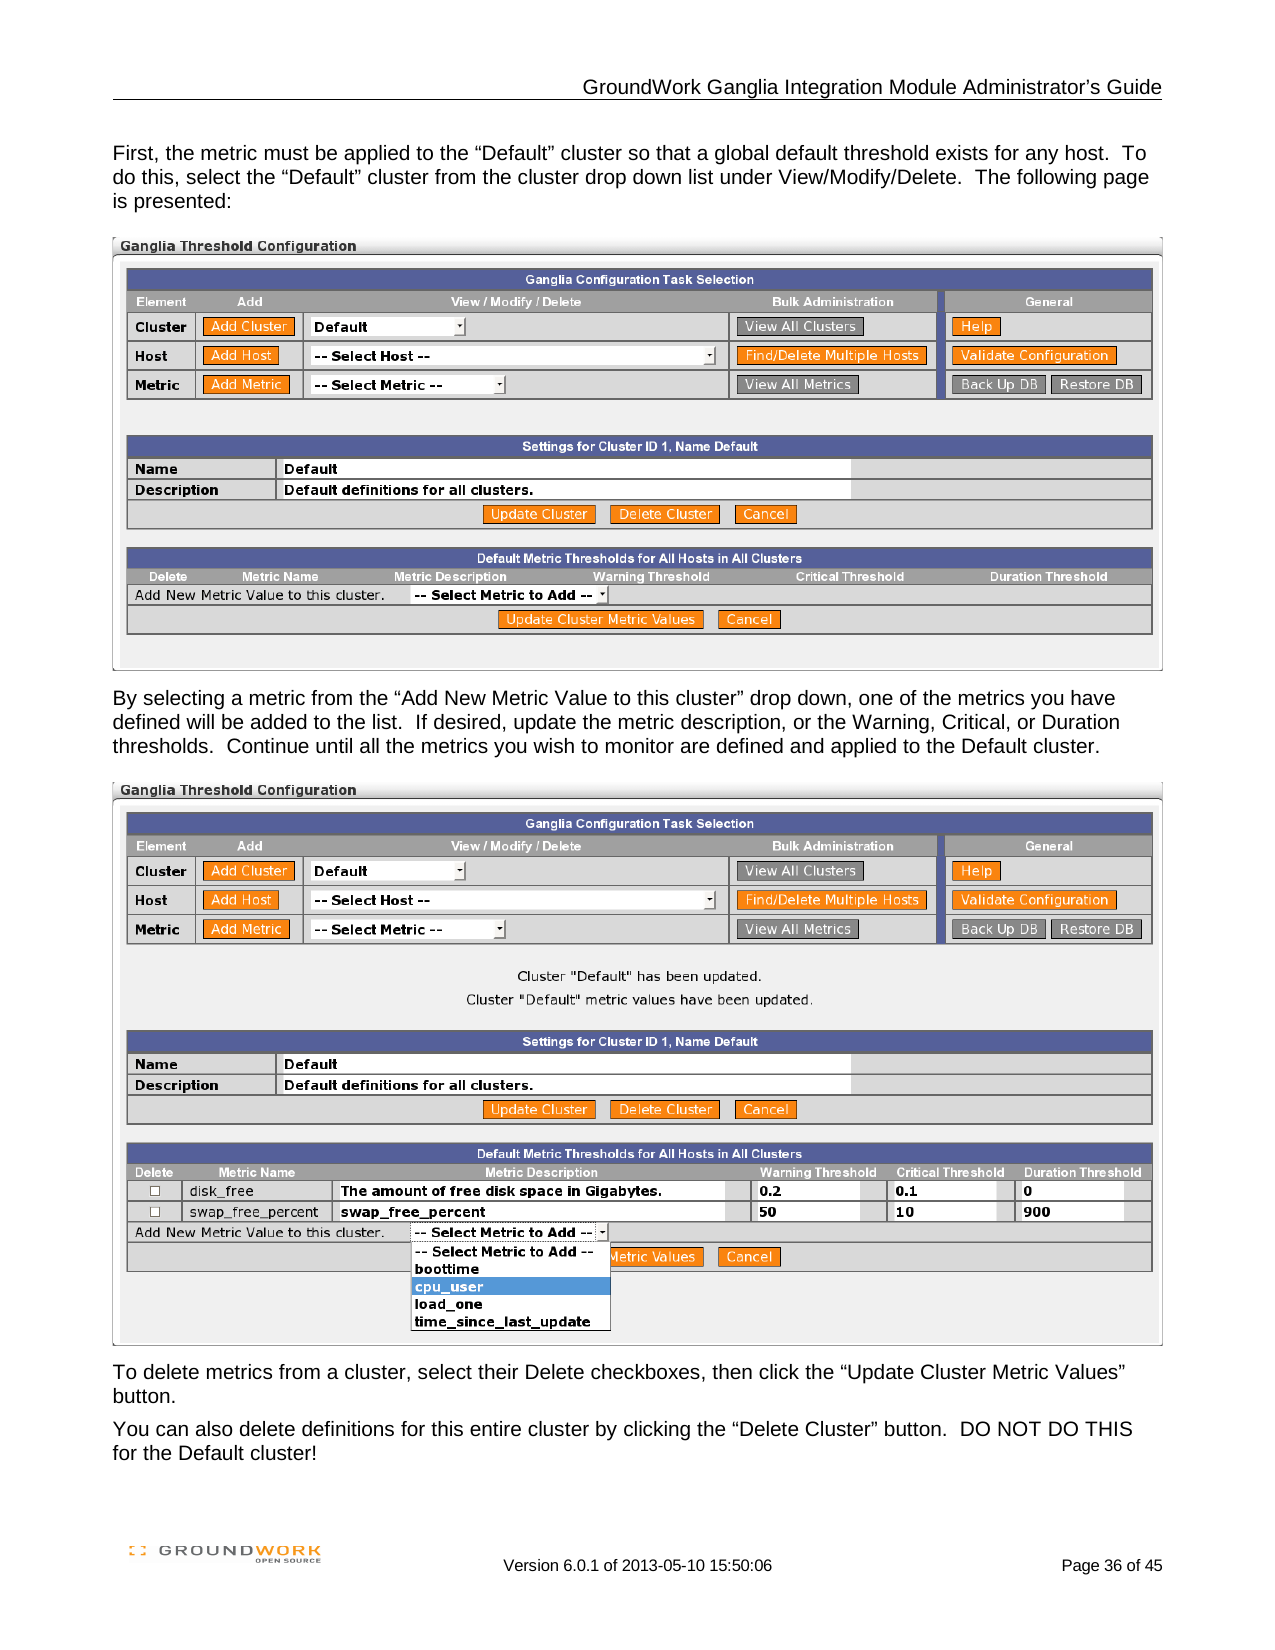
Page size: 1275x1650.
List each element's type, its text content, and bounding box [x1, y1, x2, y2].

text To delete metrics from a cluster, select their Delete checkboxes, then click the “Update Cluster Metric Values” button. [112, 1346, 1162, 1408]
text First, the metric must be applied to the “Default” cluster so that a global default threshold exists for any host. To do this, select the “Default” cluster from the cluster drop down list under View/Modify/Delete. The following page is presented: [112, 141, 1162, 213]
text You can also delete definitions for this entire cluster by clicking the “Delete Cluster” button. DO NOT DO THIS for the Default cluster! [112, 1417, 1162, 1465]
picture [112, 782, 1163, 1346]
picture [112, 237, 1163, 671]
text [112, 222, 1162, 237]
picture [129, 1546, 321, 1563]
text By selecting a metric from the “Add New Metric Value to this cluster” drop down, one of the metrics you have defined will be added to the list. If desired, update the metric description, or the Warning, Critical, or Duration thresholds. Continue until all the metrics you wish to monitor are defined and applied to the Default cluster. [112, 671, 1162, 758]
text [112, 767, 1162, 782]
